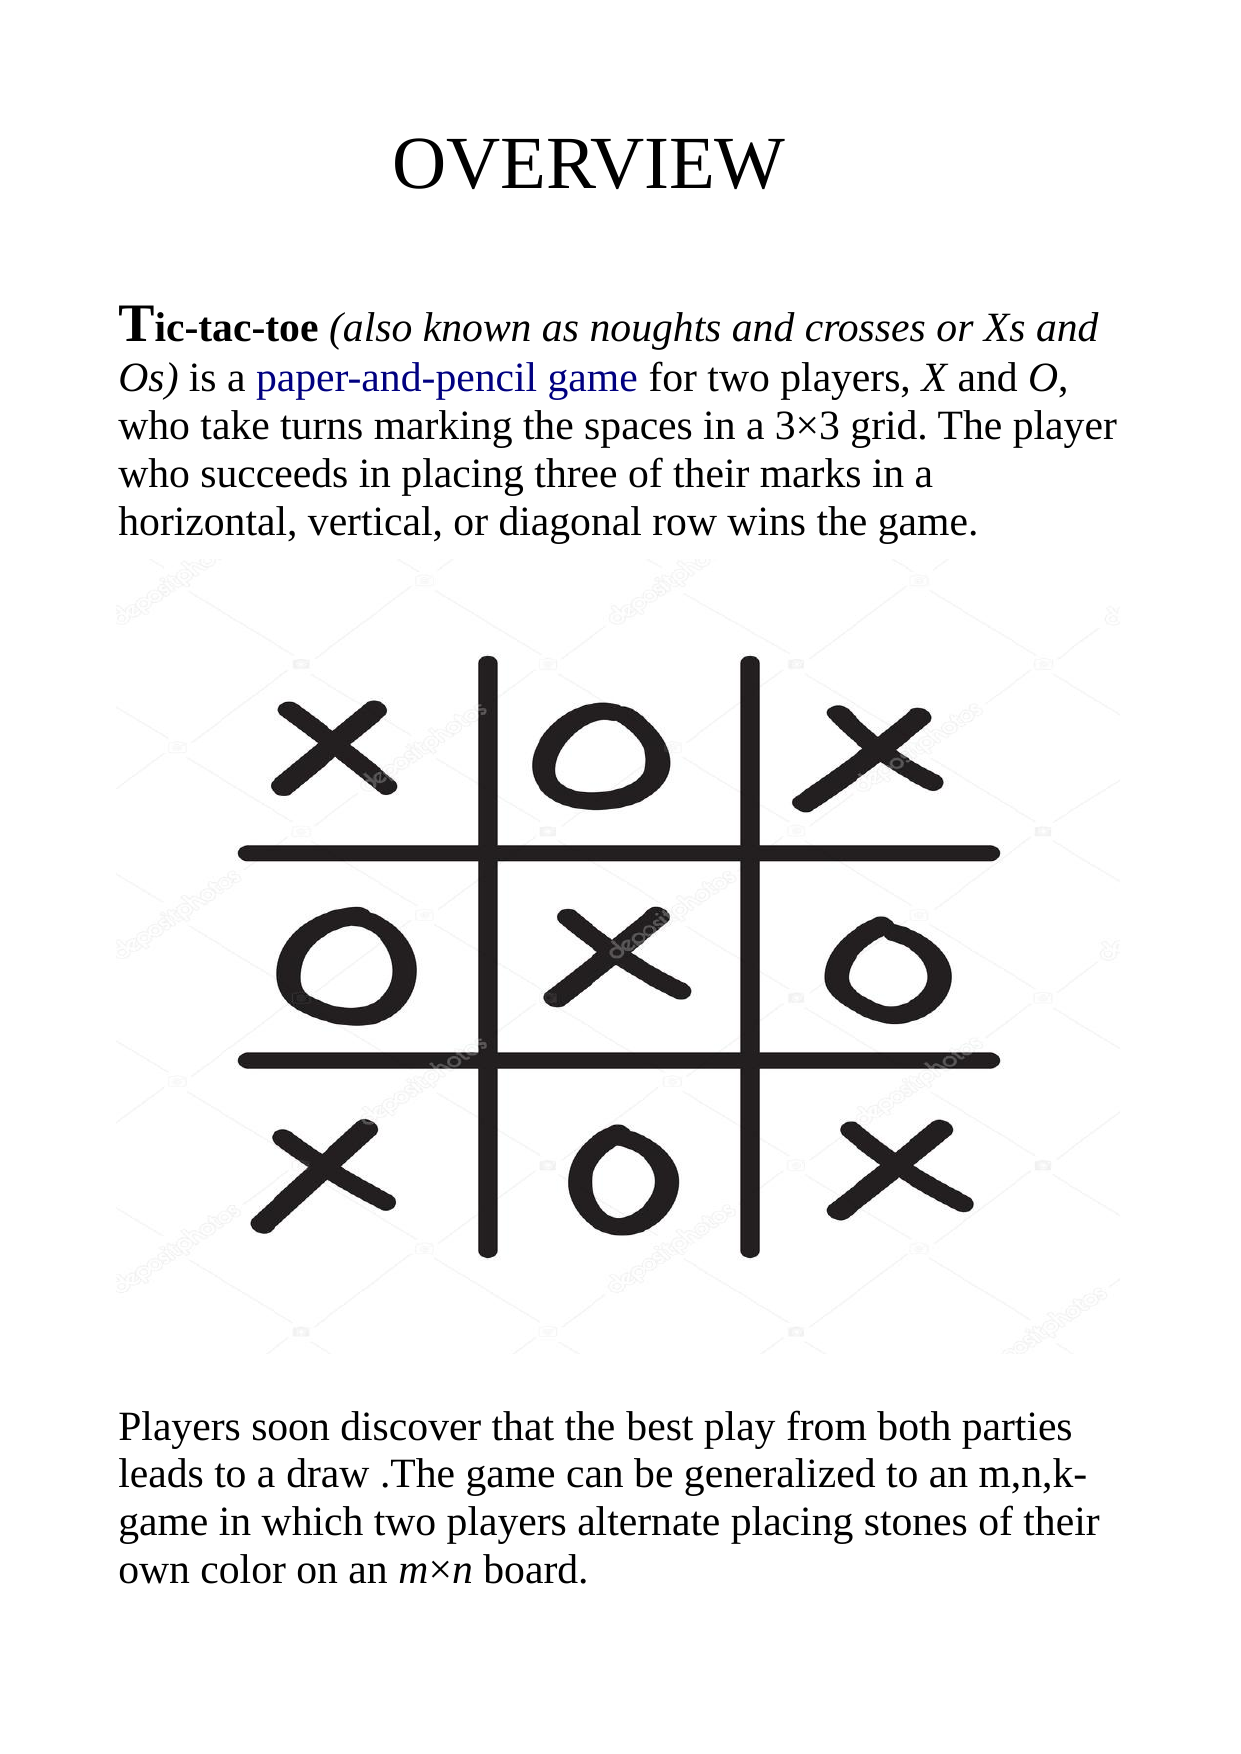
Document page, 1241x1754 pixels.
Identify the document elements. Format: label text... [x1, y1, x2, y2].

picture [116, 559, 1121, 1354]
text OVERVIEW [118, 118, 1122, 204]
text Tic-tac-toe (also known as noughts and crosses or Xs and Os) is a paper-and-pencil game for two players, X and O, who take turns marking the spaces in a 3×3 grid. The player who succeeds in placing three of their marks in a horizontal, vertical, or diagonal row wins the game. [118, 291, 1122, 544]
text Players soon discover that the best play from both parties leads to a draw .The game can be generalized to an m,n,k-game in which two players alternate placing stones of their own color on an m×n board. [118, 1401, 1122, 1593]
